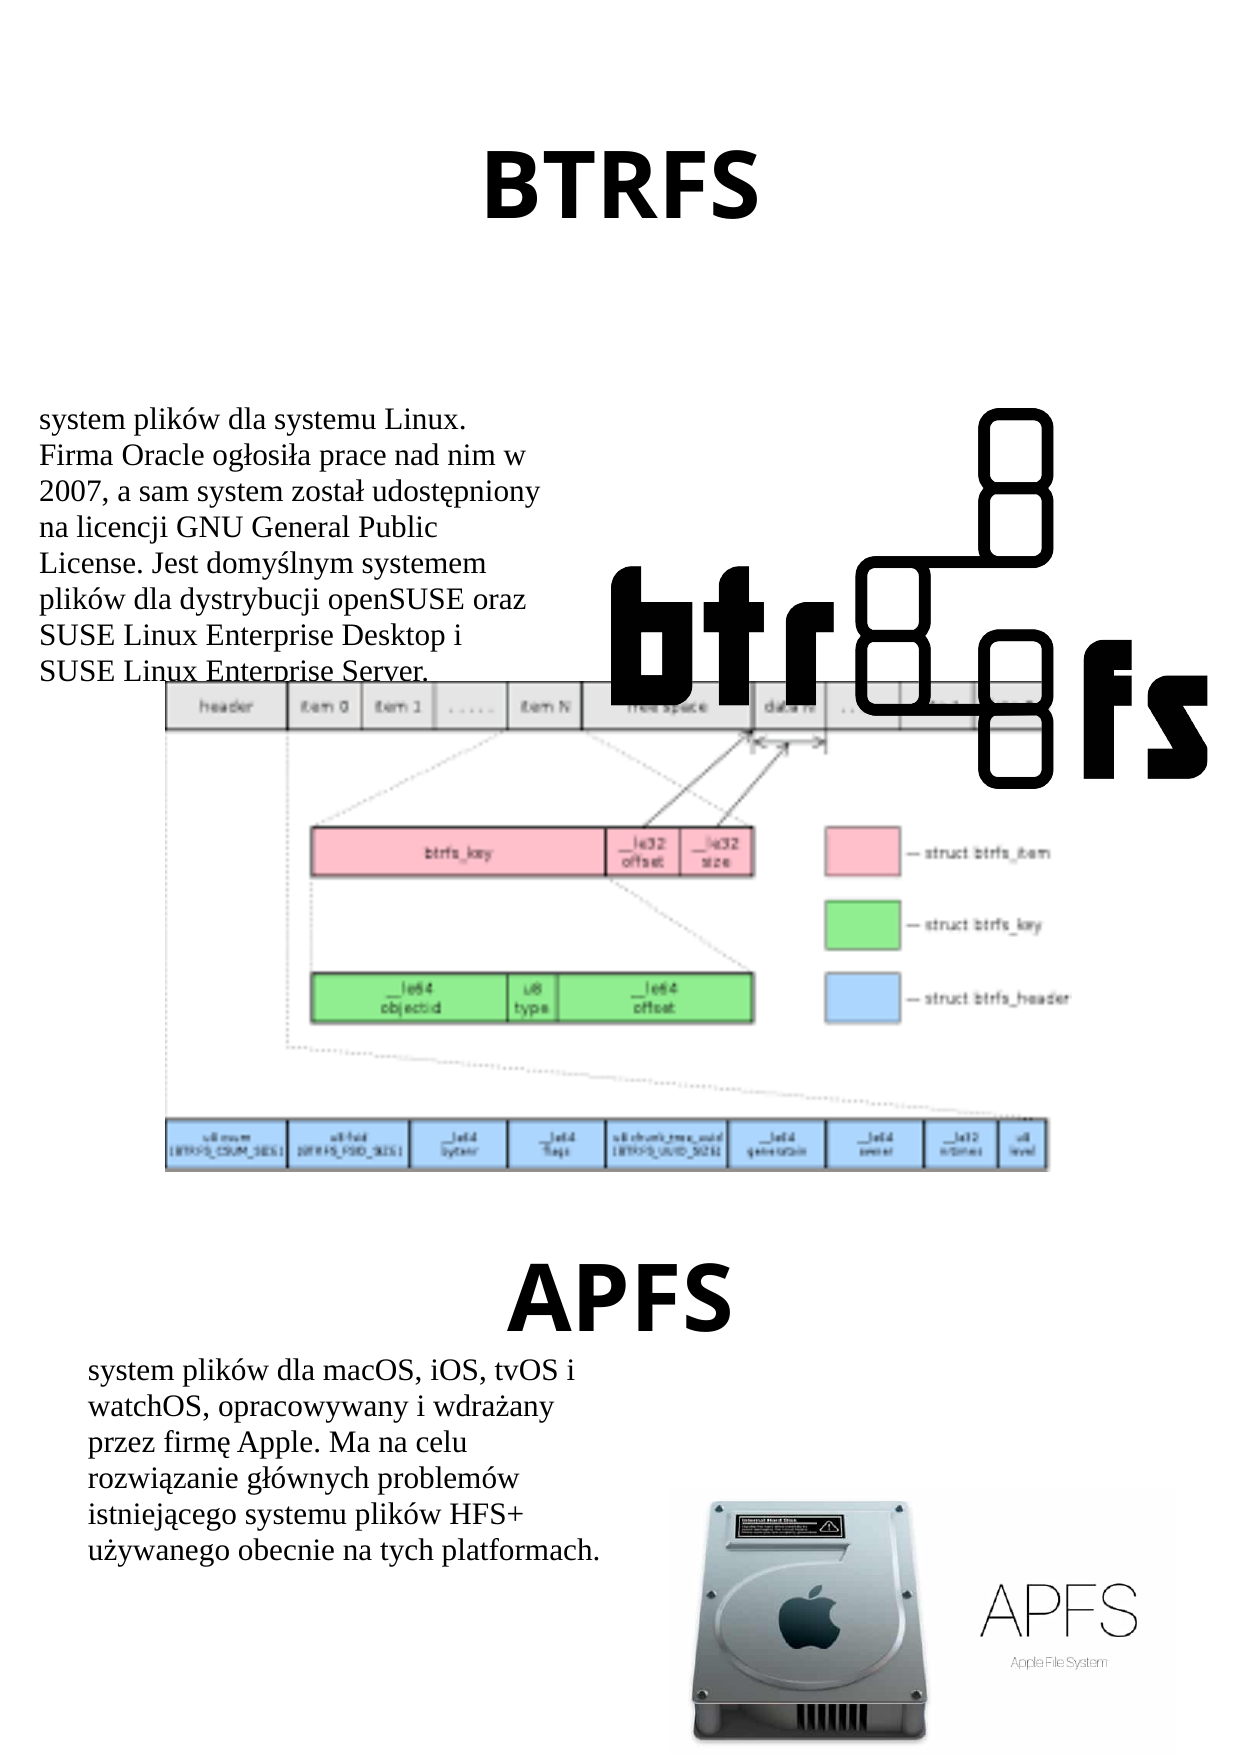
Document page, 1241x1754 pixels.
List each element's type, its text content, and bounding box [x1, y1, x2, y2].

picture [165, 408, 1208, 1172]
text BTRFS [118, 118, 1122, 246]
picture [670, 1488, 1177, 1754]
text APFS [118, 1232, 1122, 1359]
